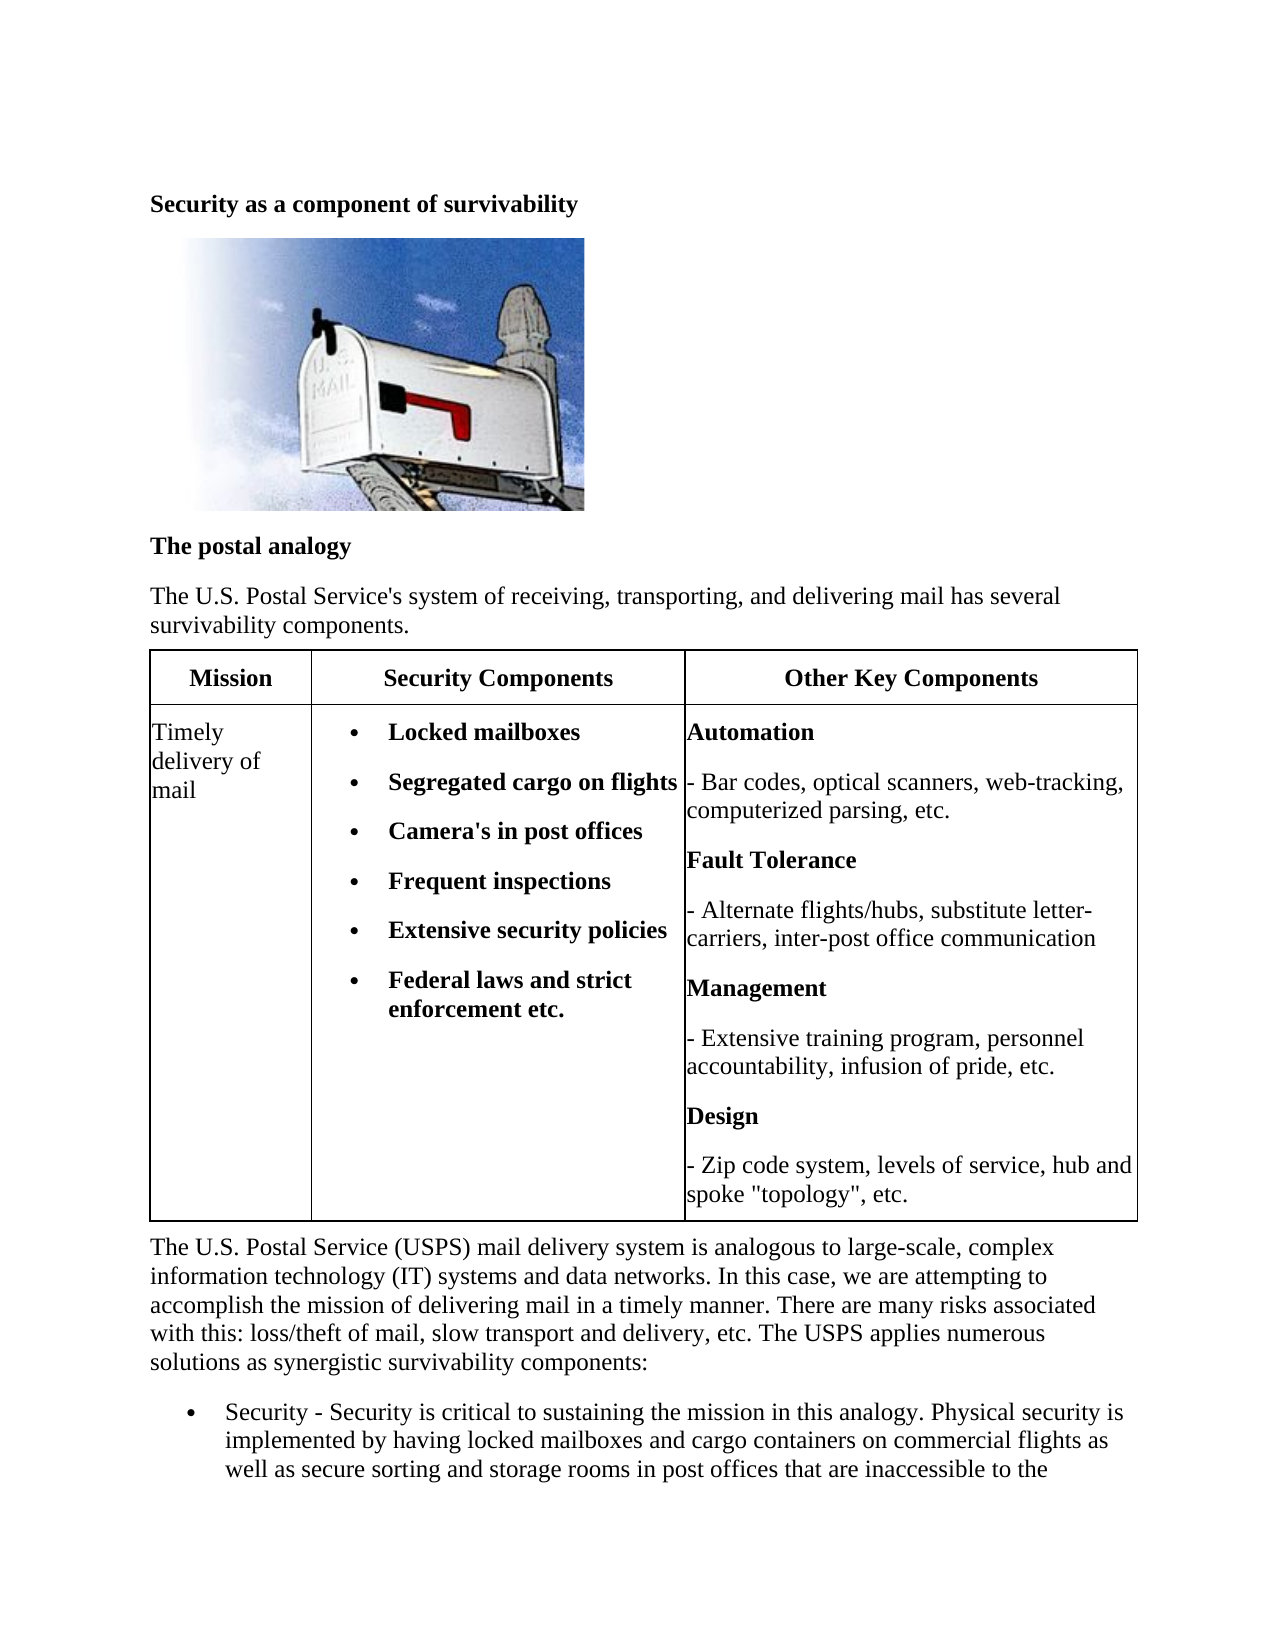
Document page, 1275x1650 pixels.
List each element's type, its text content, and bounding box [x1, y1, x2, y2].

list Security - Security is critical to sustaining the mission in this analogy. Physical security is implemented by having locked mailboxes and cargo containers on commercial flights as well as secure sorting and storage rooms in post offices that are inaccessible to the [187, 1397, 1125, 1483]
table_header Mission [151, 651, 311, 703]
table_cell Automation - Bar codes, optical scanners, web-tracking, computerized parsing, etc. Fault Tolerance - Alternate flights/hubs, substitute letter-carriers, inter-post office communication Management - Extensive training program, personnel accountability, infusion of pride, etc. Design - Zip code system, levels of service, hub and spoke "topology", etc. [686, 705, 1137, 1220]
table_header Other Key Components [686, 651, 1137, 703]
text The U.S. Postal Service's system of receiving, transporting, and delivering mail has several survivability components. [150, 581, 1125, 638]
text The postal analogy [150, 531, 1125, 560]
text The U.S. Postal Service (USPS) mail delivery system is analogous to large-scale, complex information technology (IT) systems and data networks. In this case, we are attempting to accomplish the mission of delivering mail in a timely manner. There are many risks associated with this: loss/theft of mail, slow transport and delivery, etc. The USPS applies numerous solutions as synergistic survivability components: [150, 1232, 1125, 1376]
text Security as a component of survivability [150, 189, 1125, 218]
table_header Security Components [312, 651, 684, 703]
table_cell Timely delivery of mail [151, 705, 311, 1220]
table_cell Locked mailboxes Segregated cargo on flights Camera's in post offices Frequent inspections Extensive security policies Federal laws and strict enforcement etc. [312, 705, 684, 1220]
